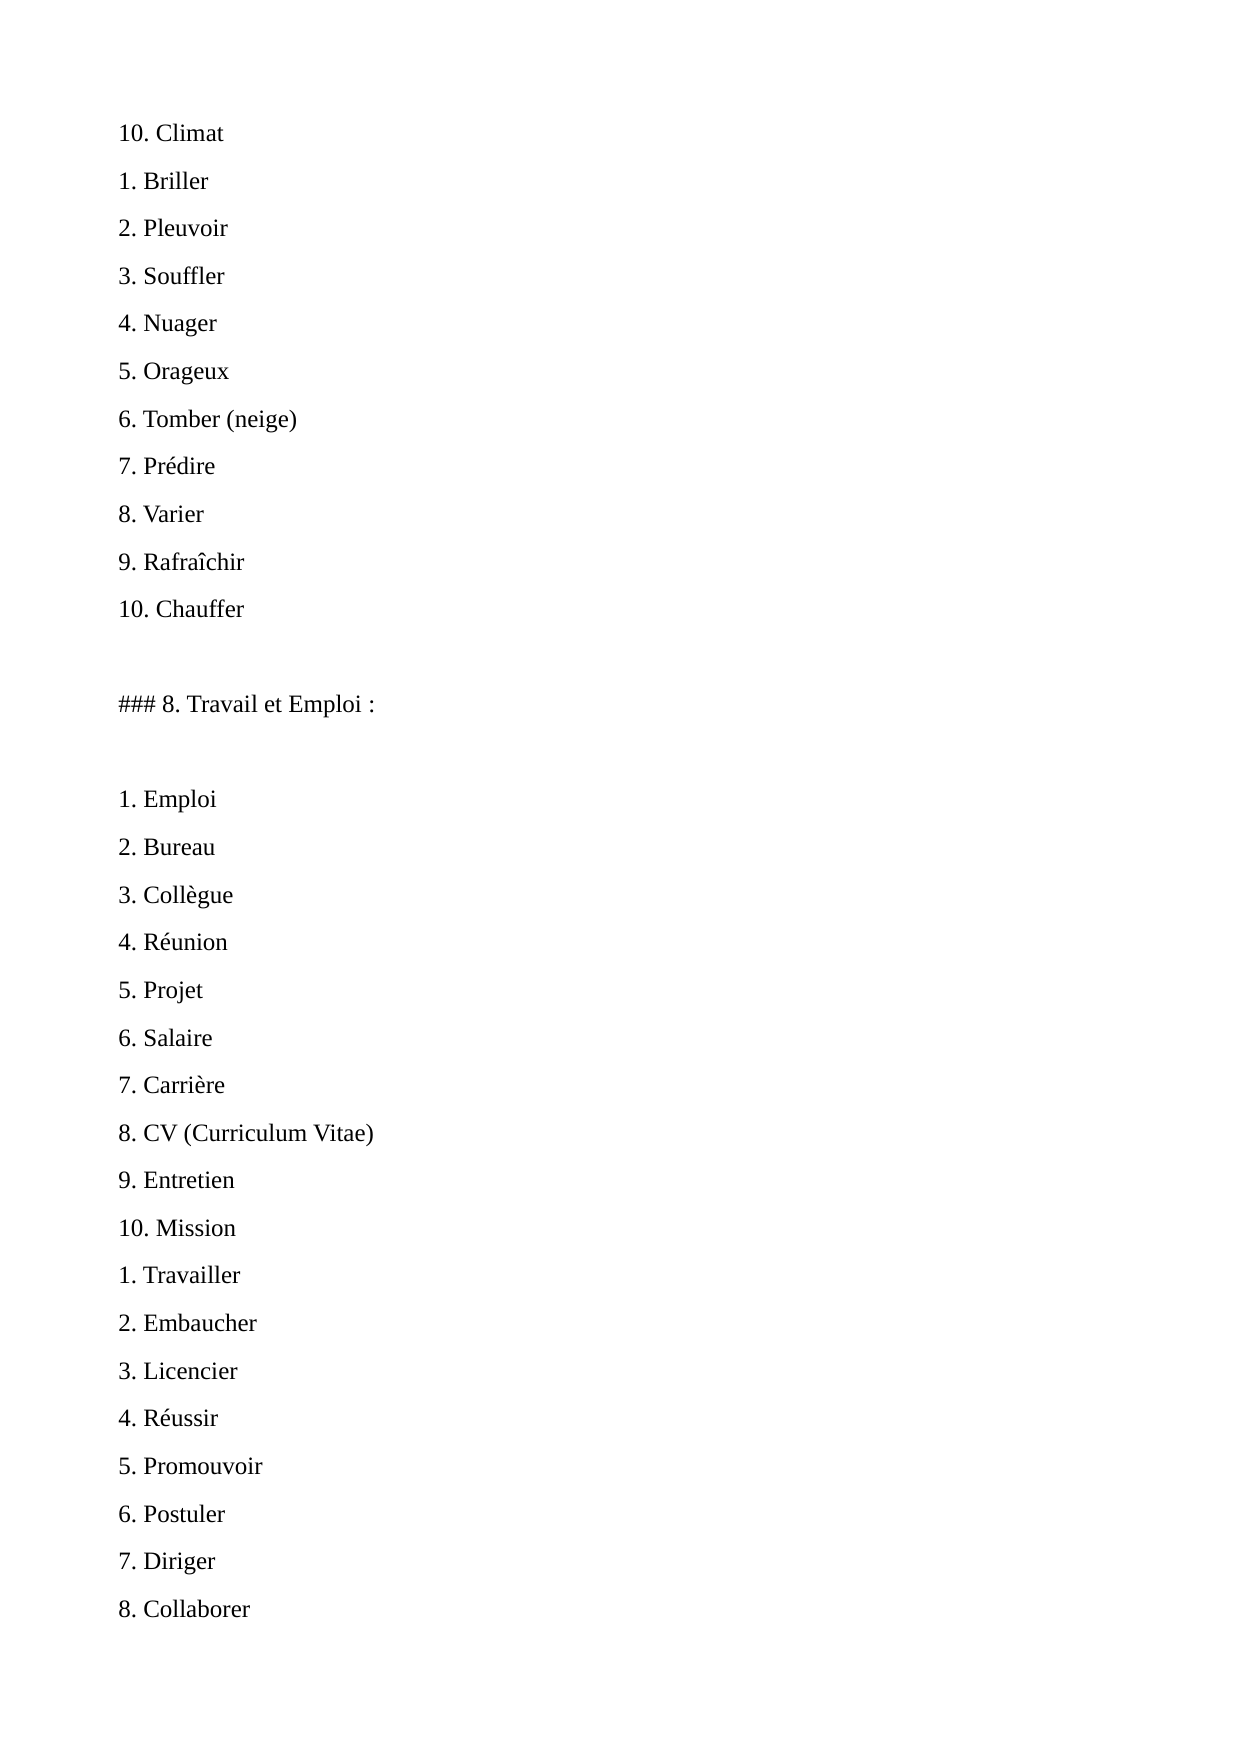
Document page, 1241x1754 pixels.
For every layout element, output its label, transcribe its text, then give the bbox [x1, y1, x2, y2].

text 1. Briller [118, 166, 1122, 194]
text 8. Collaborer [118, 1594, 1122, 1623]
text 3. Souffler [118, 261, 1122, 290]
text 7. Diriger [118, 1546, 1122, 1575]
text 6. Salaire [118, 1023, 1122, 1051]
text 2. Pleuvoir [118, 213, 1122, 242]
text 5. Promouvoir [118, 1451, 1122, 1480]
text 4. Réunion [118, 927, 1122, 956]
text ### 8. Travail et Emploi : [118, 689, 1122, 718]
text 2. Embaucher [118, 1308, 1122, 1337]
text 8. CV (Curriculum Vitae) [118, 1118, 1122, 1147]
text 8. Varier [118, 499, 1122, 528]
text 9. Rafraîchir [118, 547, 1122, 575]
text 1. Travailler [118, 1261, 1122, 1289]
text 2. Bureau [118, 832, 1122, 861]
text 9. Entretien [118, 1165, 1122, 1194]
text 3. Collègue [118, 880, 1122, 908]
text 6. Postuler [118, 1499, 1122, 1527]
text 4. Nuager [118, 308, 1122, 337]
text 7. Prédire [118, 451, 1122, 480]
text 4. Réussir [118, 1403, 1122, 1432]
text 10. Chauffer [118, 594, 1122, 623]
text 7. Carrière [118, 1070, 1122, 1099]
text 3. Licencier [118, 1356, 1122, 1384]
text 5. Orageux [118, 356, 1122, 385]
text 10. Mission [118, 1213, 1122, 1242]
text 10. Climat [118, 118, 1122, 147]
text 1. Emploi [118, 784, 1122, 813]
text 5. Projet [118, 975, 1122, 1004]
text 6. Tomber (neige) [118, 404, 1122, 432]
